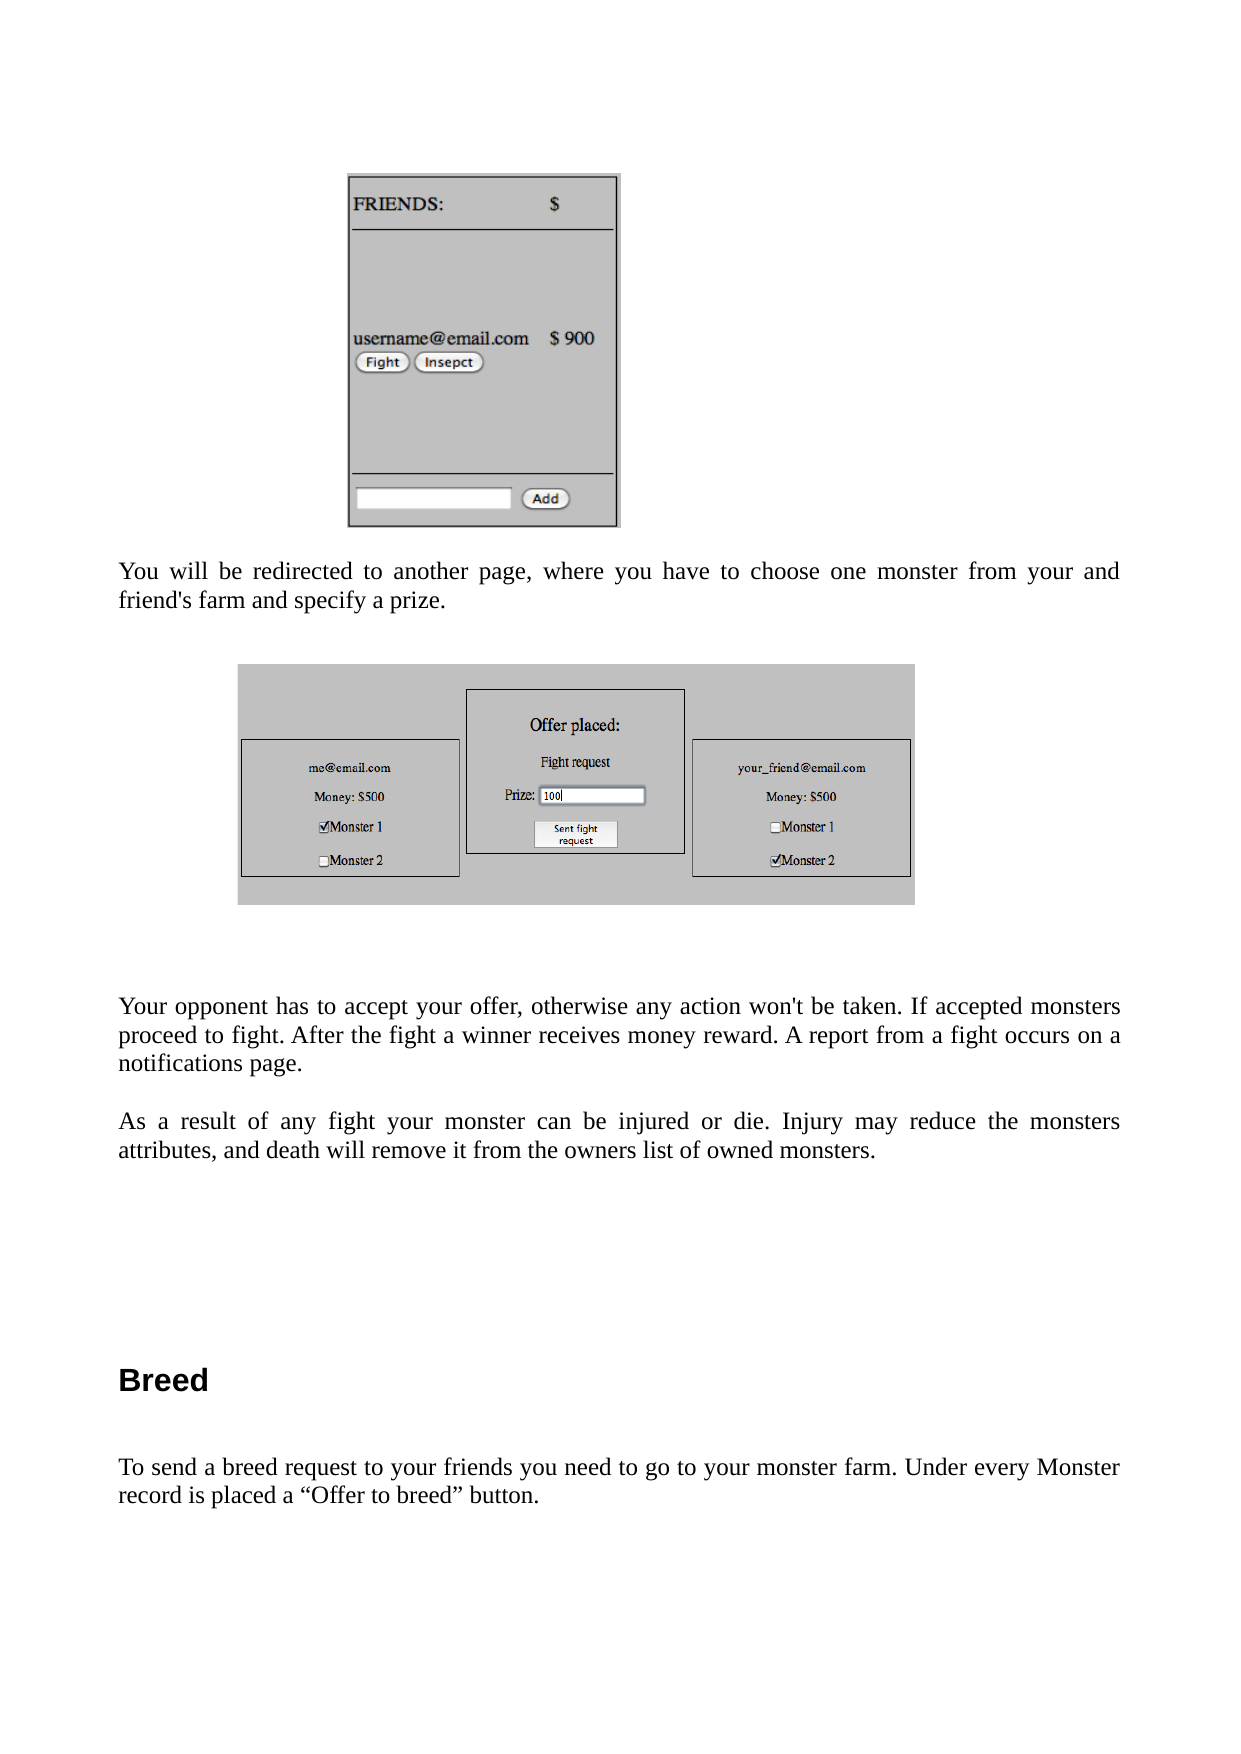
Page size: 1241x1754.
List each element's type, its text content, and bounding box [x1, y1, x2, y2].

subtitle Breed [118, 1361, 1122, 1398]
text You will be redirected to another page, where you have to choose one monster from your and friend's farm and specify a prize. [118, 556, 1122, 613]
text To send a breed request to your friends you need to go to your monster farm. Under every Monster record is placed a “Offer to breed” button. [118, 1452, 1122, 1509]
picture [347, 173, 621, 528]
text As a result of any fight your monster can be injured or die. Injury may reduce the monsters attributes, and death will remove it from the owners list of owned monsters. [118, 1106, 1122, 1163]
picture [237, 664, 915, 905]
text Your opponent has to accept your offer, otherwise any action won't be taken. If accepted monsters proceed to fight. After the fight a winner receives money reward. A report from a fight occurs on a notifications page. [118, 991, 1122, 1077]
